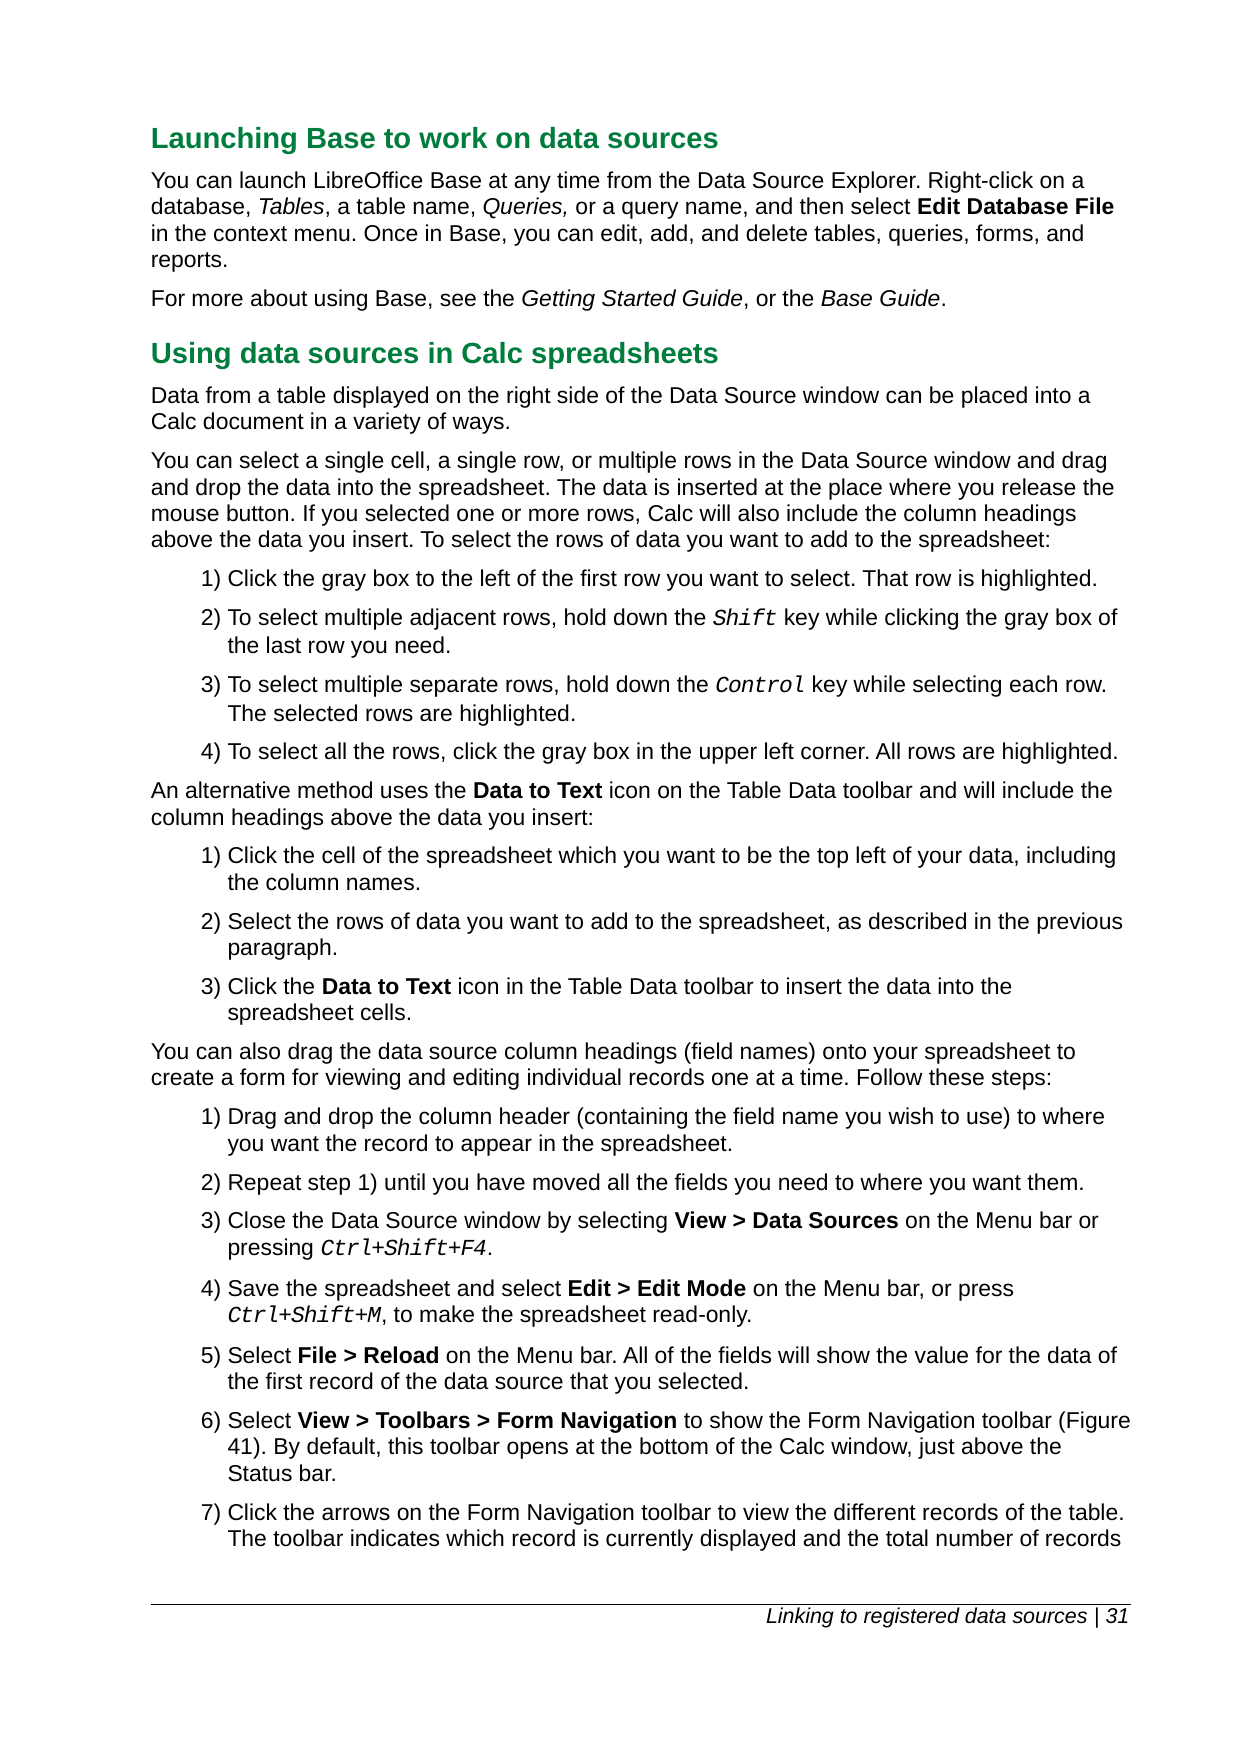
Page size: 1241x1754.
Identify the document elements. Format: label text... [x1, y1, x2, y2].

subtitle Launching Base to work on data sources [151, 121, 1131, 154]
text For more about using Base, see the Getting Started Guide, or the Base Guide. [151, 285, 1131, 311]
text Data from a table displayed on the right side of the Data Source window can be placed into a Calc document in a variety of ways. [151, 382, 1131, 435]
list To select multiple adjacent rows, hold down the Shift key while clicking the gray box of the last row you need. [227, 604, 1131, 659]
list To select multiple separate rows, hold down the Control key while selecting each row. The selected rows are highlighted. [227, 671, 1131, 726]
list Select File > Reload on the Menu bar. All of the fields will show the value for the data of the first record of the data source that you selected. [227, 1342, 1131, 1394]
list Click the Data to Text icon in the Table Data toolbar to insert the data into the spreadsheet cells. [227, 973, 1131, 1026]
list Select View > Toolbars > Form Navigation to show the Form Navigation toolbar (Figure 41). By default, this toolbar opens at the bottom of the Calc window, just above the Status bar. [227, 1407, 1131, 1486]
list Click the gray box to the left of the first row you want to select. That row is highlighted. [227, 565, 1131, 591]
list Click the cell of the spreadsheet which you want to be the top left of your data, including the column names. [227, 842, 1131, 895]
list Drag and drop the column header (containing the field name you wish to use) to where you want the record to appear in the spreadsheet. [227, 1103, 1131, 1156]
list An alternative method uses the Data to Text icon on the Table Data toolbar and will include the column headings above the data you insert: [151, 777, 1131, 830]
subtitle Using data sources in Calc spreadsheets [151, 336, 1131, 369]
list You can select a single cell, a single row, or multiple rows in the Data Source window and drag and drop the data into the spreadsheet. The data is inserted at the place where you release the mouse button. If you selected one or more rows, Calc will also include the column headings above the data you insert. To select the rows of data you want to add to the spreadsheet: [151, 447, 1131, 553]
list Click the arrows on the Form Navigation toolbar to view the different records of the table. The toolbar indicates which record is currently displayed and the total number of records [227, 1498, 1131, 1551]
list Repeat step 1) until you have moved all the fields you need to where you want them. [227, 1168, 1131, 1195]
list Select the rows of data you want to add to the spreadsheet, as described in the previous paragraph. [227, 908, 1131, 960]
list You can also drag the data source column headings (field names) onto your spreadsheet to create a form for viewing and editing individual records one at a time. Follow these steps: [151, 1038, 1131, 1091]
list Close the Data Source window by selecting View > Data Sources on the Menu bar or pressing Ctrl+Shift+F4. [227, 1207, 1131, 1262]
text You can launch LibreOffice Base at any time from the Data Source Explorer. Right-click on a database, Tables, a table name, Queries, or a query name, and then select Edit Database File in the context menu. Once in Base, you can edit, add, and delete tables, queries, forms, and reports. [151, 167, 1131, 272]
list Save the spreadsheet and select Edit > Edit Mode on the Menu bar, or press Ctrl+Shift+M, to make the spreadsheet read-only. [227, 1274, 1131, 1329]
list To select all the rows, click the gray box in the upper left corner. All rows are highlighted. [227, 738, 1131, 765]
